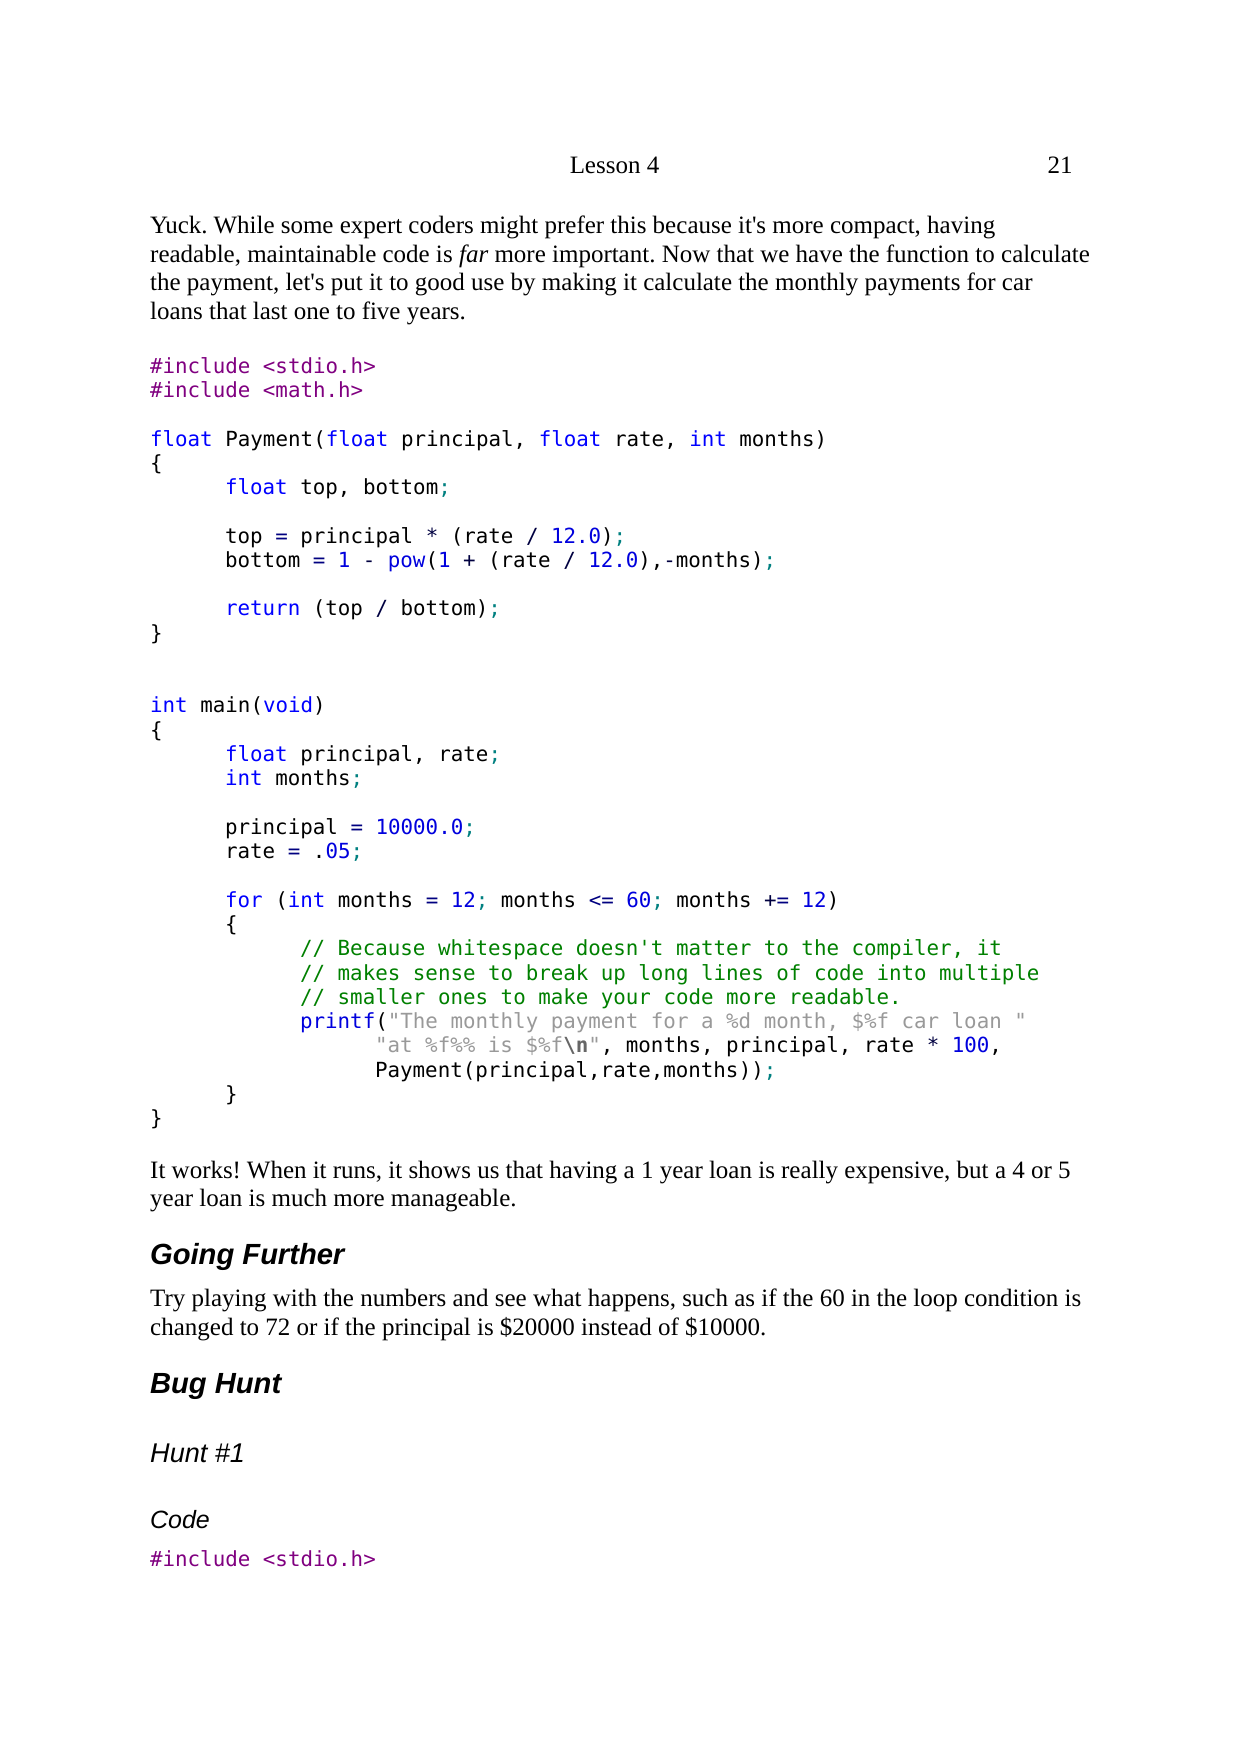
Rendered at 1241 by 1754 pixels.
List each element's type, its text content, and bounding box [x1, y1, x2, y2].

subtitle Hunt #1 [150, 1437, 1091, 1468]
text { [150, 912, 1091, 936]
text float top, bottom; [150, 475, 1091, 499]
text { [150, 718, 1091, 742]
text It works! When it runs, it shows us that having a 1 year loan is really expensive, but a 4 or 5 year loan is much more manageable. [150, 1155, 1091, 1212]
text bottom = 1 - pow(1 + (rate / 12.0),-months); [150, 548, 1091, 572]
text printf("The monthly payment for a %d month, $%f car loan " [150, 1009, 1091, 1033]
text float principal, rate; [150, 742, 1091, 766]
text #include <stdio.h> [150, 354, 1091, 378]
text for (int months = 12; months <= 60; months += 12) [150, 888, 1091, 912]
text return (top / bottom); [150, 596, 1091, 621]
subtitle Code [150, 1506, 1091, 1534]
text // smaller ones to make your code more readable. [150, 985, 1091, 1009]
text { [150, 451, 1091, 475]
text int months; [150, 766, 1091, 791]
text int main(void) [150, 693, 1091, 718]
text Payment(principal,rate,months)); [150, 1058, 1091, 1082]
text principal = 10000.0; [150, 815, 1091, 839]
text Try playing with the numbers and see what happens, such as if the 60 in the loop condition is changed to 72 or if the principal is $20000 instead of $10000. [150, 1283, 1091, 1341]
text top = principal * (rate / 12.0); [150, 524, 1091, 548]
text // Because whitespace doesn't matter to the compiler, it [150, 936, 1091, 961]
subtitle Bug Hunt [150, 1366, 1091, 1399]
text } [150, 1106, 1091, 1130]
text // makes sense to break up long lines of code into multiple [150, 961, 1091, 985]
text } [150, 1082, 1091, 1106]
text Yuck. While some expert coders might prefer this because it's more compact, having readable, maintainable code is far more important. Now that we have the function to calculate the payment, let's put it to good use by making it calculate the monthly payments for car loans that last one to five years. [150, 210, 1091, 325]
text } [150, 621, 1091, 645]
text rate = .05; [150, 839, 1091, 863]
text "at %f%% is $%f\n", months, principal, rate * 100, [150, 1033, 1091, 1058]
text float Payment(float principal, float rate, int months) [150, 427, 1091, 451]
subtitle Going Further [150, 1237, 1091, 1271]
text #include <math.h> [150, 378, 1091, 402]
text #include <stdio.h> [150, 1547, 1091, 1571]
